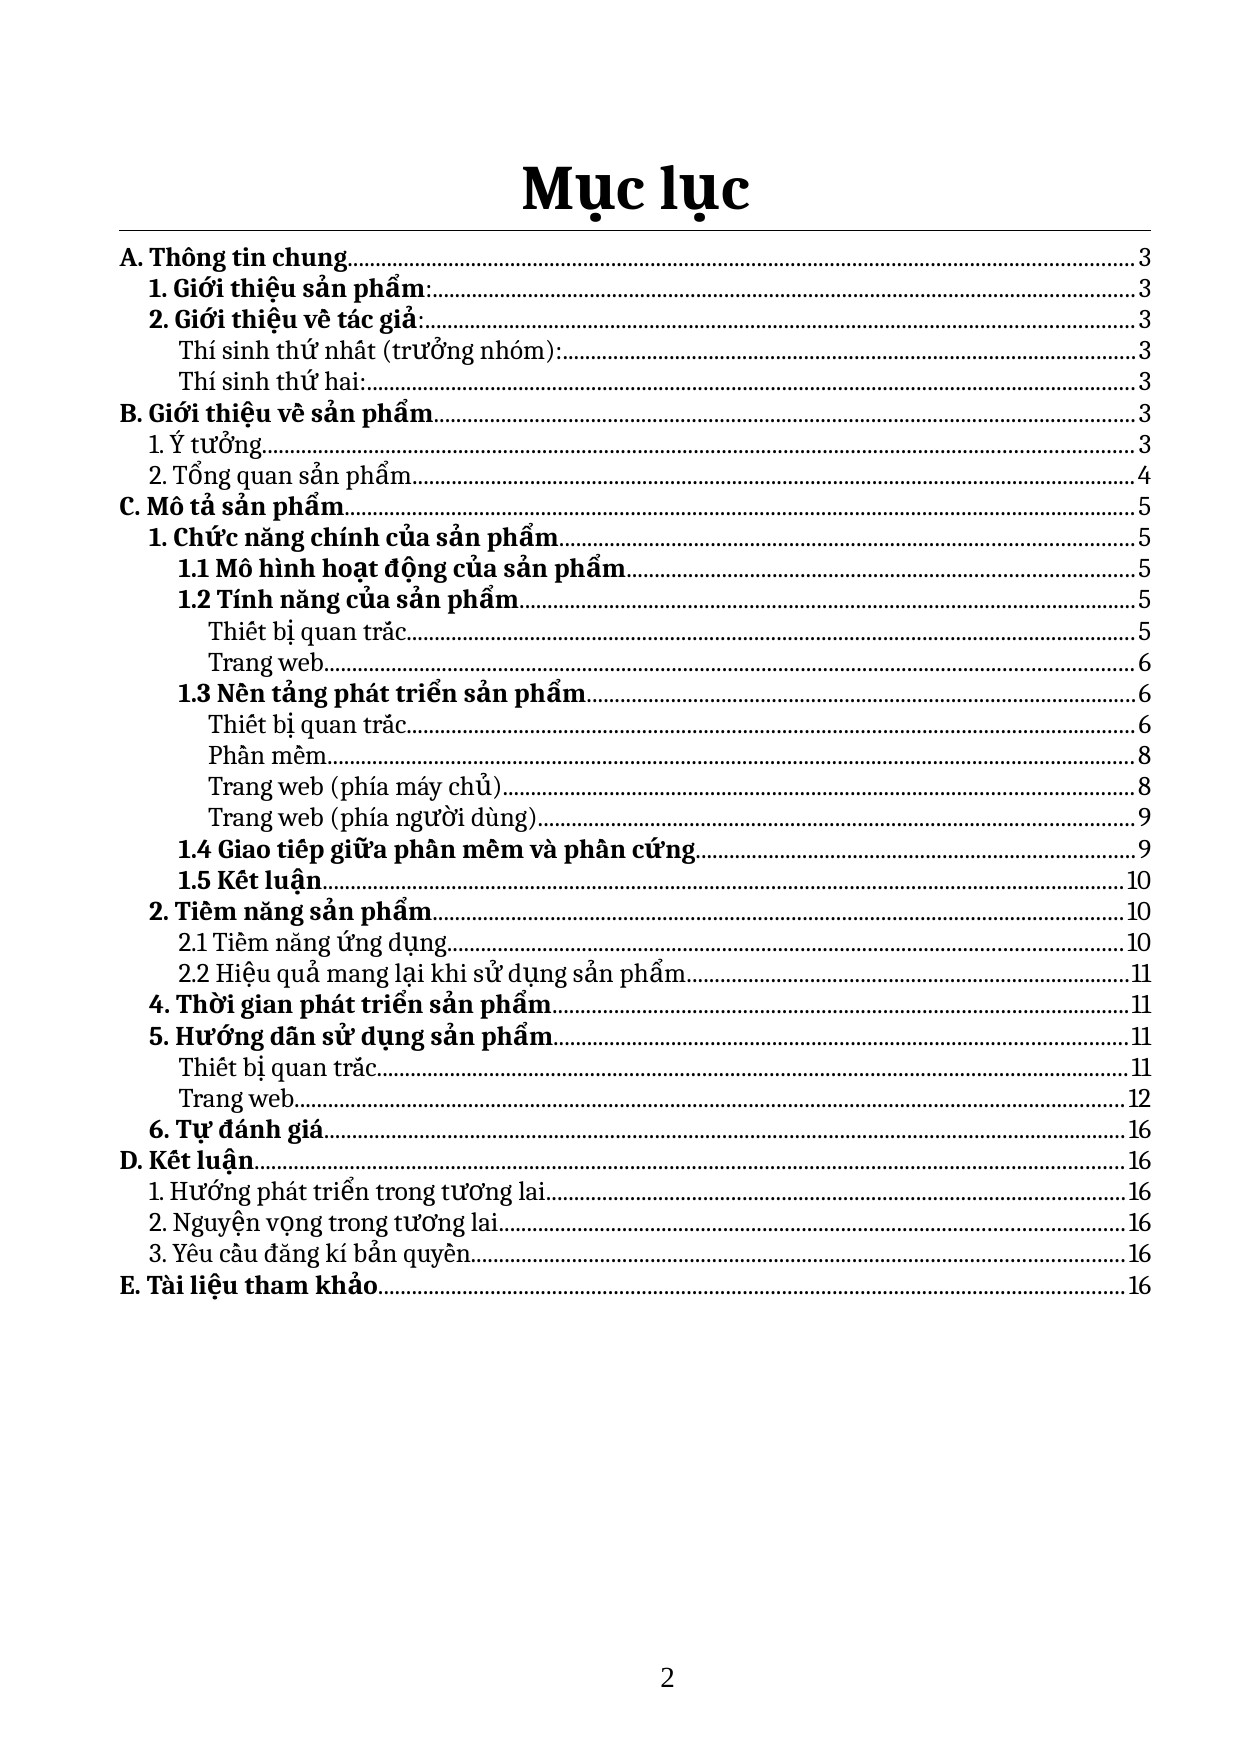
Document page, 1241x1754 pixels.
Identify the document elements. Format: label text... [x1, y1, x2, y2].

text Thí sinh thứ nhất (trưởng nhóm): 3 [178, 335, 1151, 366]
text 2.1 Tiềm năng ứng dụng 10 [178, 927, 1151, 958]
text 1.3 Nền tảng phát triển sản phẩm 6 [178, 678, 1151, 709]
text 2.2 Hiệu quả mang lại khi sử dụng sản phẩm 11 [178, 958, 1151, 989]
text 5. Hướng dẫn sử dụng sản phẩm 11 [149, 1021, 1151, 1052]
text 1.5 Kết luận 10 [178, 865, 1151, 896]
text Thí sinh thứ hai: 3 [178, 366, 1151, 398]
text Trang web 6 [208, 647, 1151, 678]
text A. Thông tin chung 3 [119, 242, 1151, 273]
text 1. Chức năng chính của sản phẩm 5 [149, 522, 1151, 553]
subtitle Mục lục [119, 148, 1151, 230]
text 1.1 Mô hình hoạt động của sản phẩm 5 [178, 553, 1151, 584]
text 2. Nguyện vọng trong tương lai 16 [149, 1207, 1151, 1238]
text 6. Tự đánh giá 16 [149, 1114, 1151, 1145]
text Phần mềm 8 [208, 740, 1151, 771]
text Thiết bị quan trắc 6 [208, 709, 1151, 740]
text Trang web (phía máy chủ) 8 [208, 771, 1151, 802]
text Thiết bị quan trắc 11 [178, 1052, 1151, 1083]
text 1.2 Tính năng của sản phẩm 5 [178, 584, 1151, 616]
text 1.4 Giao tiếp giữa phần mềm và phần cứng 9 [178, 834, 1151, 865]
text 2. Tổng quan sản phẩm 4 [149, 460, 1151, 491]
text C. Mô tả sản phẩm 5 [119, 491, 1151, 522]
text D. Kết luận 16 [119, 1145, 1151, 1176]
text Thiết bị quan trắc 5 [208, 616, 1151, 647]
text 4. Thời gian phát triển sản phẩm 11 [149, 989, 1151, 1021]
text B. Giới thiệu về sản phẩm 3 [119, 398, 1151, 429]
text 1. Hướng phát triển trong tương lai 16 [149, 1176, 1151, 1207]
text 2. Giới thiệu về tác giả: 3 [149, 304, 1151, 335]
text Trang web 12 [178, 1083, 1151, 1114]
text Trang web (phía người dùng) 9 [208, 802, 1151, 834]
text 1. Ý tưởng 3 [149, 429, 1151, 460]
text E. Tài liệu tham khảo 16 [119, 1270, 1151, 1301]
text 1. Giới thiệu sản phẩm: 3 [149, 273, 1151, 304]
text 2. Tiềm năng sản phẩm 10 [149, 896, 1151, 927]
text 3. Yêu cầu đăng kí bản quyền 16 [149, 1238, 1151, 1270]
